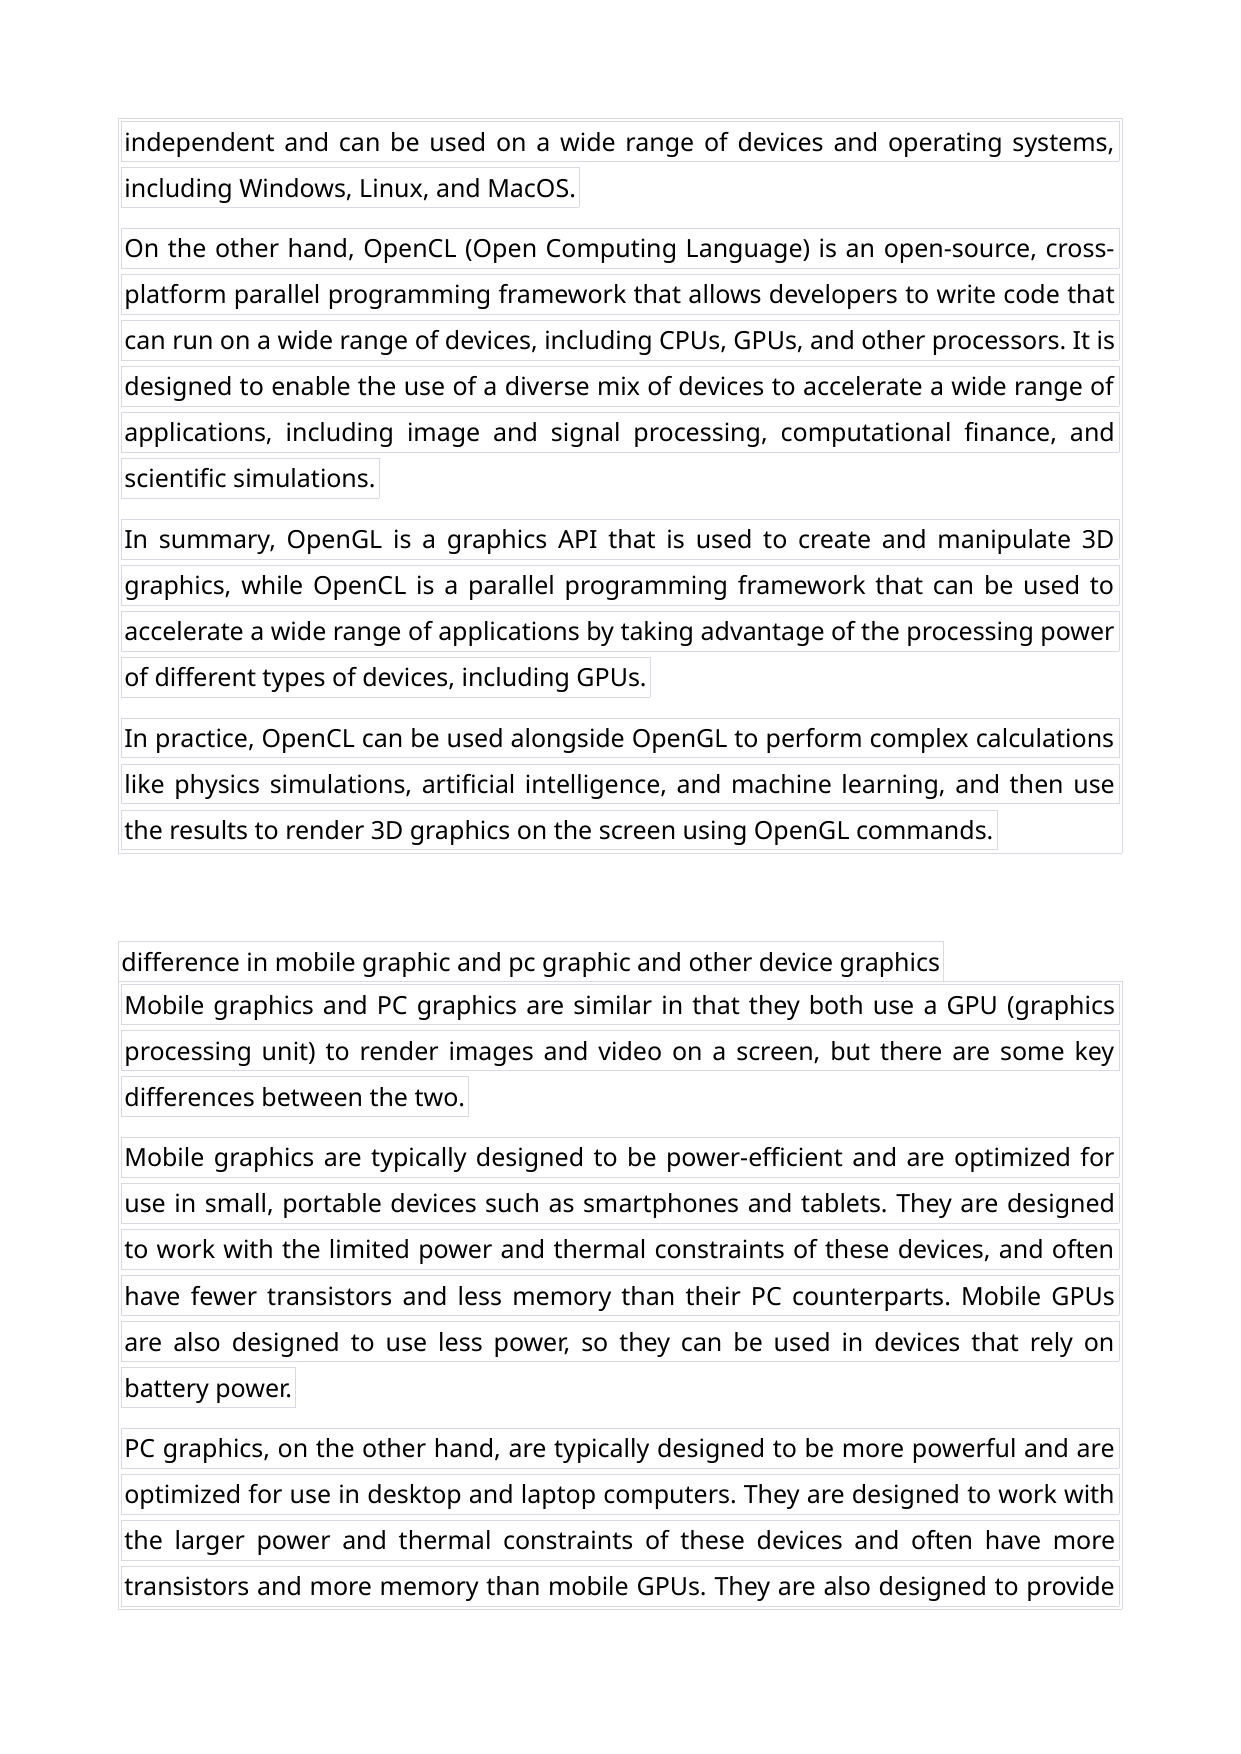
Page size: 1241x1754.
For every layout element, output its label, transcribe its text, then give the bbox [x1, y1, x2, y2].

text Mobile graphics are typically designed to be power-efficient and are optimized for use in small, portable devices such as smartphones and tablets. They are designed to work with the limited power and thermal constraints of these devices, and often have fewer transistors and less memory than their PC counterparts. Mobile GPUs are also designed to use less power, so they can be used in devices that rely on battery power. [119, 1134, 1122, 1407]
text [944, 941, 1122, 981]
text In practice, OpenCL can be used alongside OpenGL to perform complex calculations like physics simulations, artificial intelligence, and machine learning, and then use the results to render 3D graphics on the screen using OpenGL commands. [119, 714, 1122, 853]
text independent and can be used on a wide range of devices and operating systems, including Windows, Linux, and MacOS. [119, 119, 1122, 207]
text Mobile graphics and PC graphics are similar in that they both use a GPU (graphics processing unit) to render images and video on a screen, but there are some key differences between the two. [119, 982, 1122, 1117]
text PC graphics, on the other hand, are typically designed to be more powerful and are optimized for use in desktop and laptop computers. They are designed to work with the larger power and thermal constraints of these devices and often have more transistors and more memory than mobile GPUs. They are also designed to provide [119, 1425, 1122, 1609]
text On the other hand, OpenCL (Open Computing Language) is an open-source, cross-platform parallel programming framework that allows developers to write code that can run on a wide range of devices, including CPUs, GPUs, and other processors. It is designed to enable the use of a diverse mix of devices to accelerate a wide range of applications, including image and signal processing, computational finance, and scientific simulations. [119, 225, 1122, 498]
text difference in mobile graphic and pc graphic and other device graphics [119, 942, 943, 981]
text In summary, OpenGL is a graphics API that is used to create and manipulate 3D graphics, while OpenCL is a parallel programming framework that can be used to accelerate a wide range of applications by taking advantage of the processing power of different types of devices, including GPUs. [119, 516, 1122, 697]
